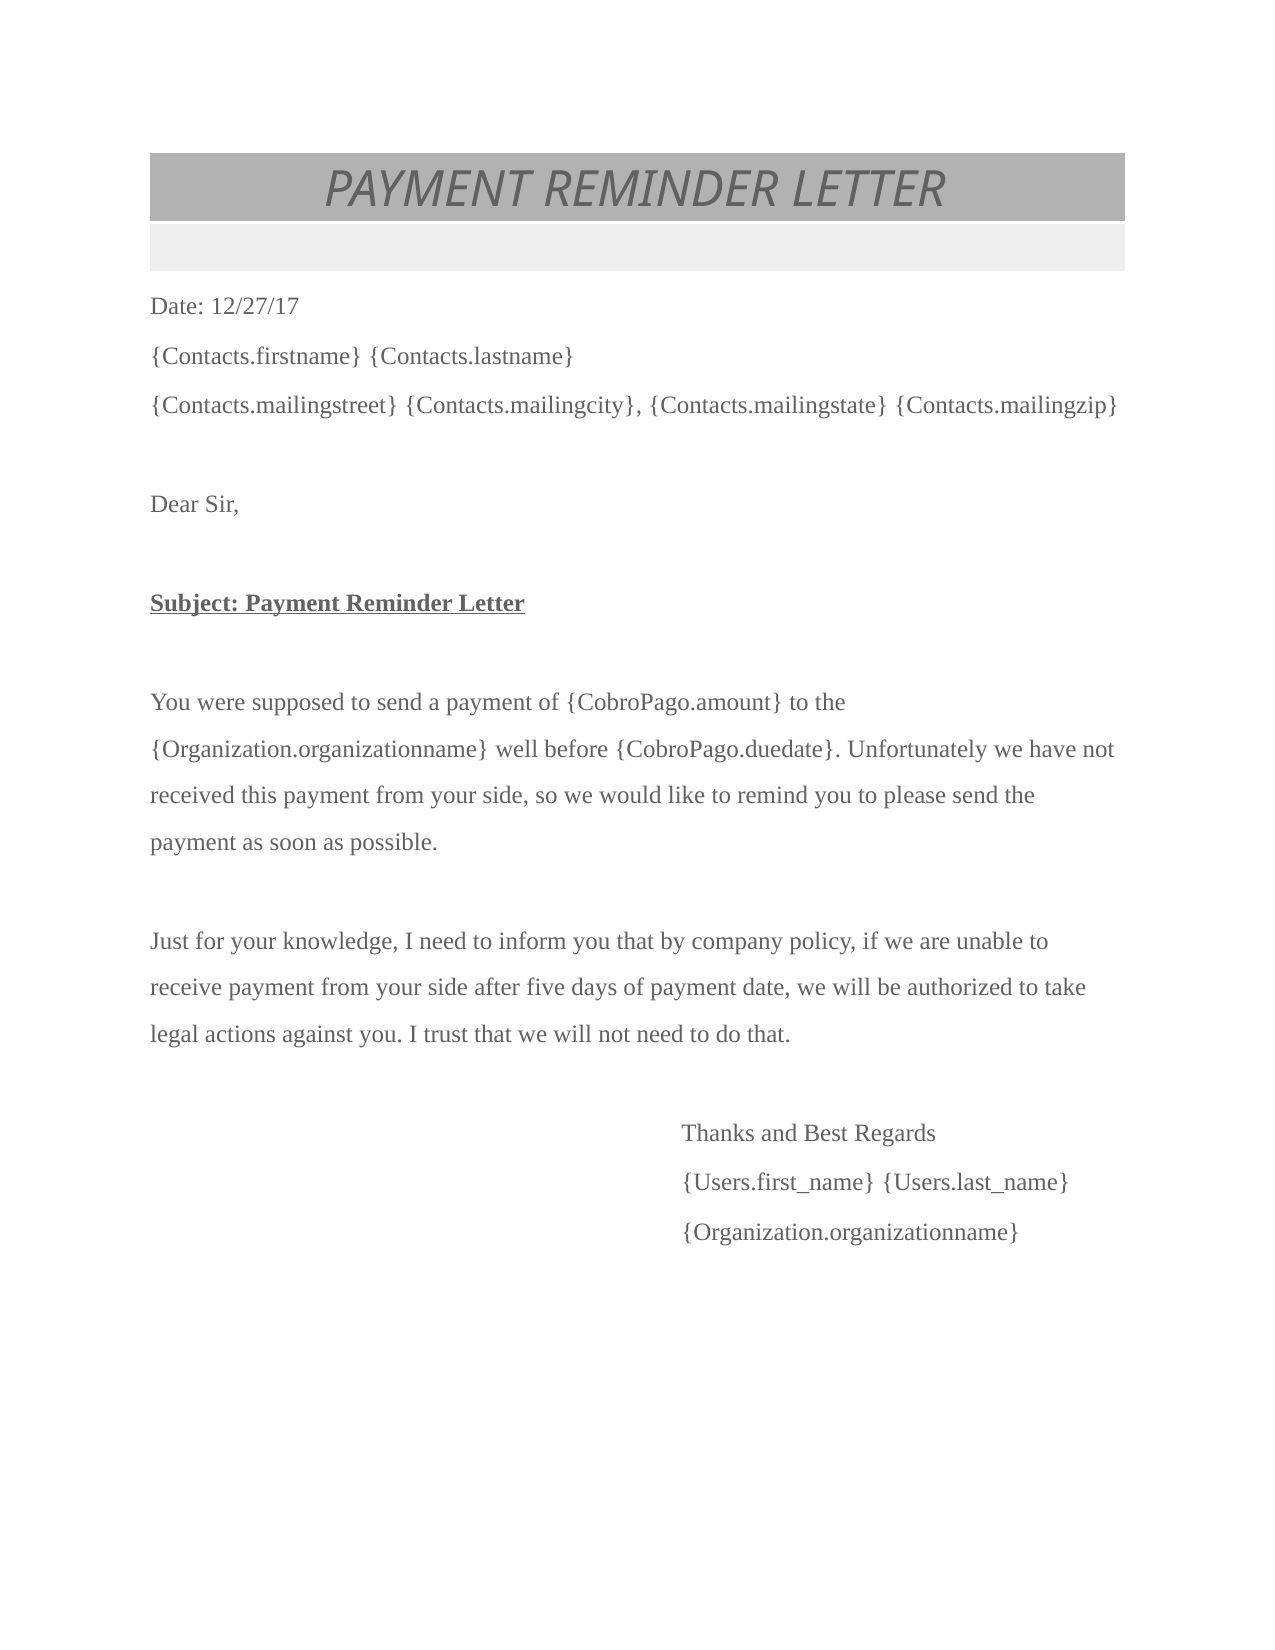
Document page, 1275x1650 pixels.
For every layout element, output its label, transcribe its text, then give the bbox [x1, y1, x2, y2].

text {Contacts.mailingstreet} {Contacts.mailingcity}, {Contacts.mailingstate} {Contacts.mailingzip} [150, 372, 1125, 419]
text Date: 12/27/17 [150, 273, 1125, 320]
text Just for your knowledge, I need to inform you that by company policy, if we are unable to receive payment from your side after five days of payment date, we will be authorized to take legal actions against you. I trust that we will not need to do that. [150, 908, 1125, 1048]
text {Users.first_name} {Users.last_name} [150, 1149, 1125, 1196]
text Dear Sir, [150, 471, 1125, 518]
text {Organization.organizationname} [150, 1199, 1125, 1246]
text You were supposed to send a payment of {CobroPago.amount} to the {Organization.organizationname} well before {CobroPago.duedate}. Unfortunately we have not received this payment from your side, so we would like to remind you to please send the payment as soon as possible. [150, 669, 1125, 856]
text Subject: Payment Reminder Letter [150, 570, 1125, 617]
text Thanks and Best Regards [150, 1100, 1125, 1147]
text {Contacts.firstname} {Contacts.lastname} [150, 323, 1125, 369]
text PAYMENT REMINDER LETTER [150, 153, 1125, 221]
